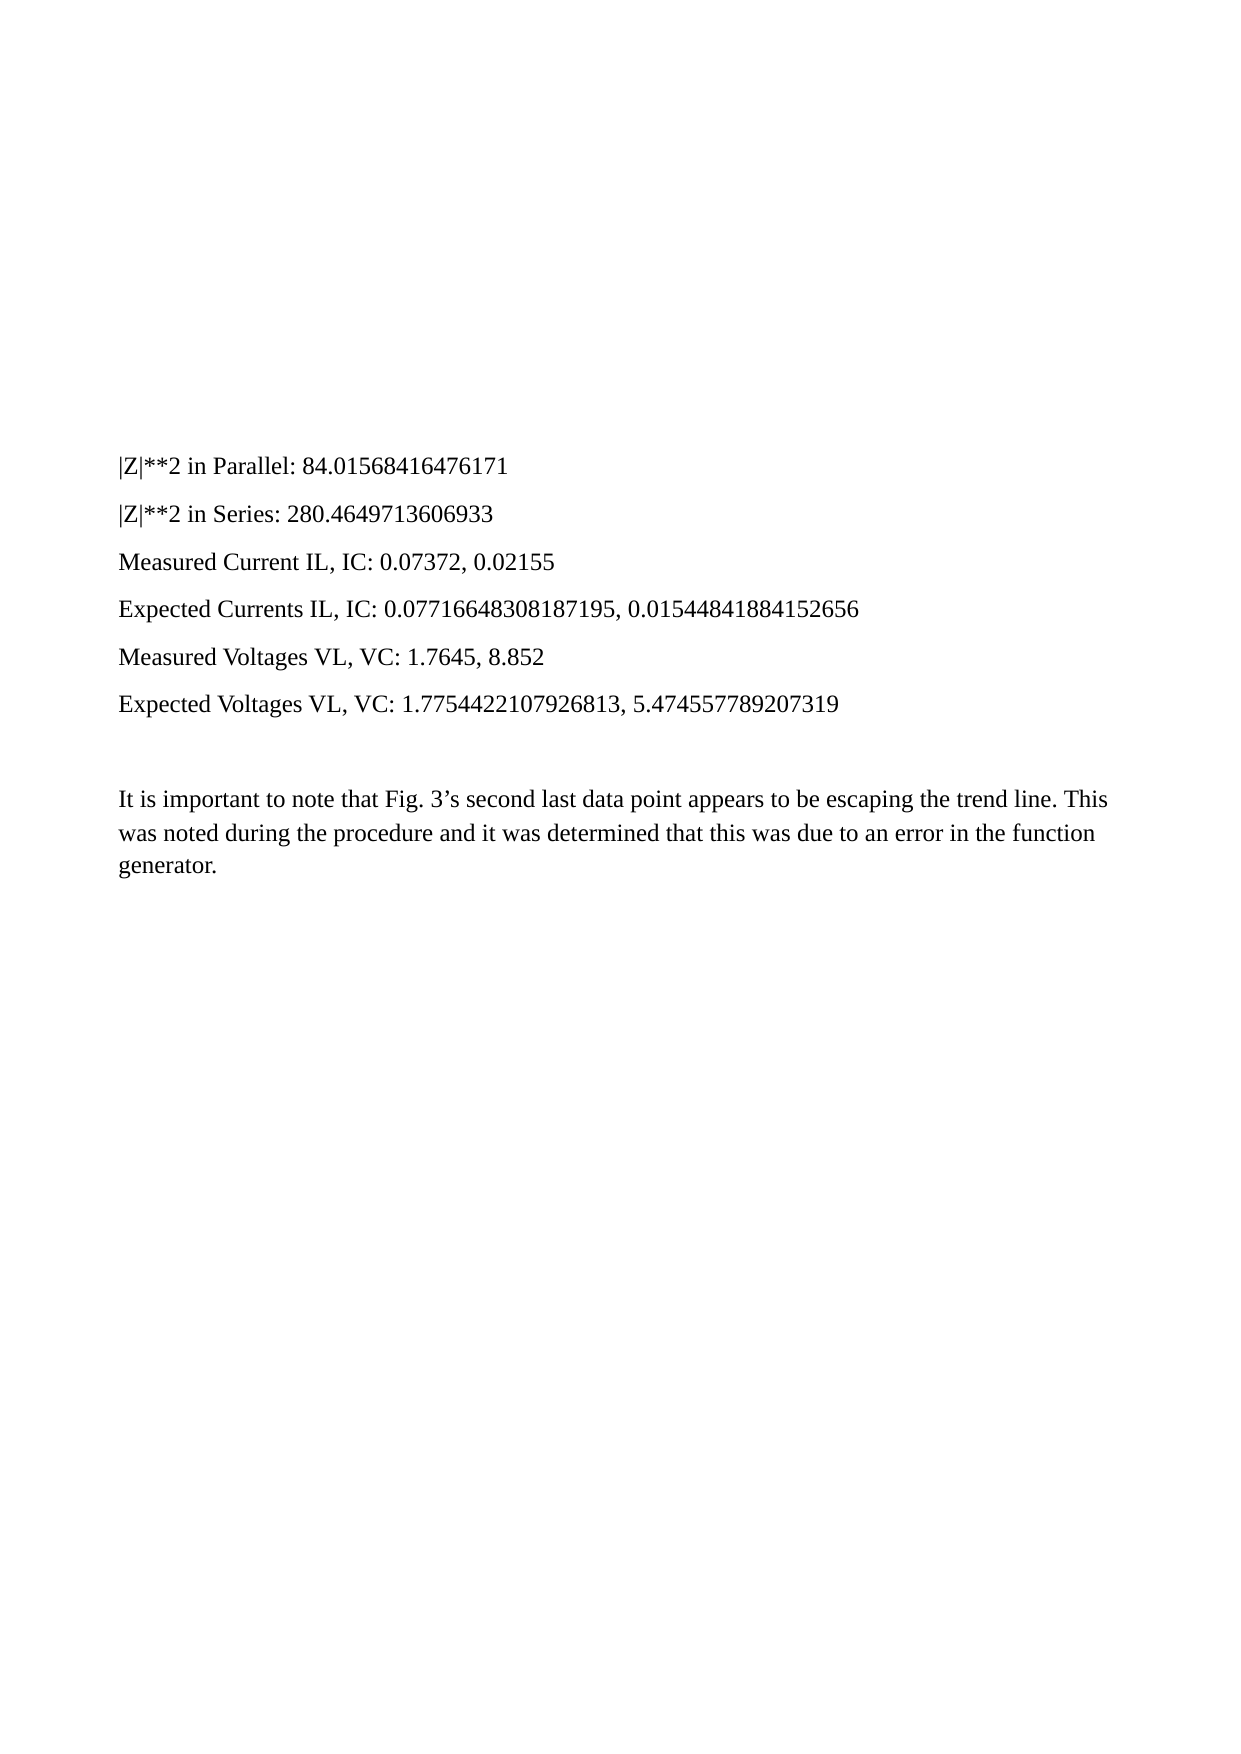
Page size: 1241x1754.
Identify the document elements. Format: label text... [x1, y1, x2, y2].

text Expected Currents IL, IC: 0.07716648308187195, 0.01544841884152656 [118, 594, 1122, 623]
text It is important to note that Fig. 3’s second last data point appears to be escaping the trend line. This was noted during the procedure and it was determined that this was due to an error in the function generator. [118, 784, 1122, 879]
text Measured Voltages VL, VC: 1.7645, 8.852 [118, 642, 1122, 671]
text |Z|**2 in Parallel: 84.01568416476171 [118, 451, 1122, 480]
text Measured Current IL, IC: 0.07372, 0.02155 [118, 547, 1122, 575]
text |Z|**2 in Series: 280.4649713606933 [118, 499, 1122, 528]
text Expected Voltages VL, VC: 1.7754422107926813, 5.474557789207319 [118, 689, 1122, 718]
